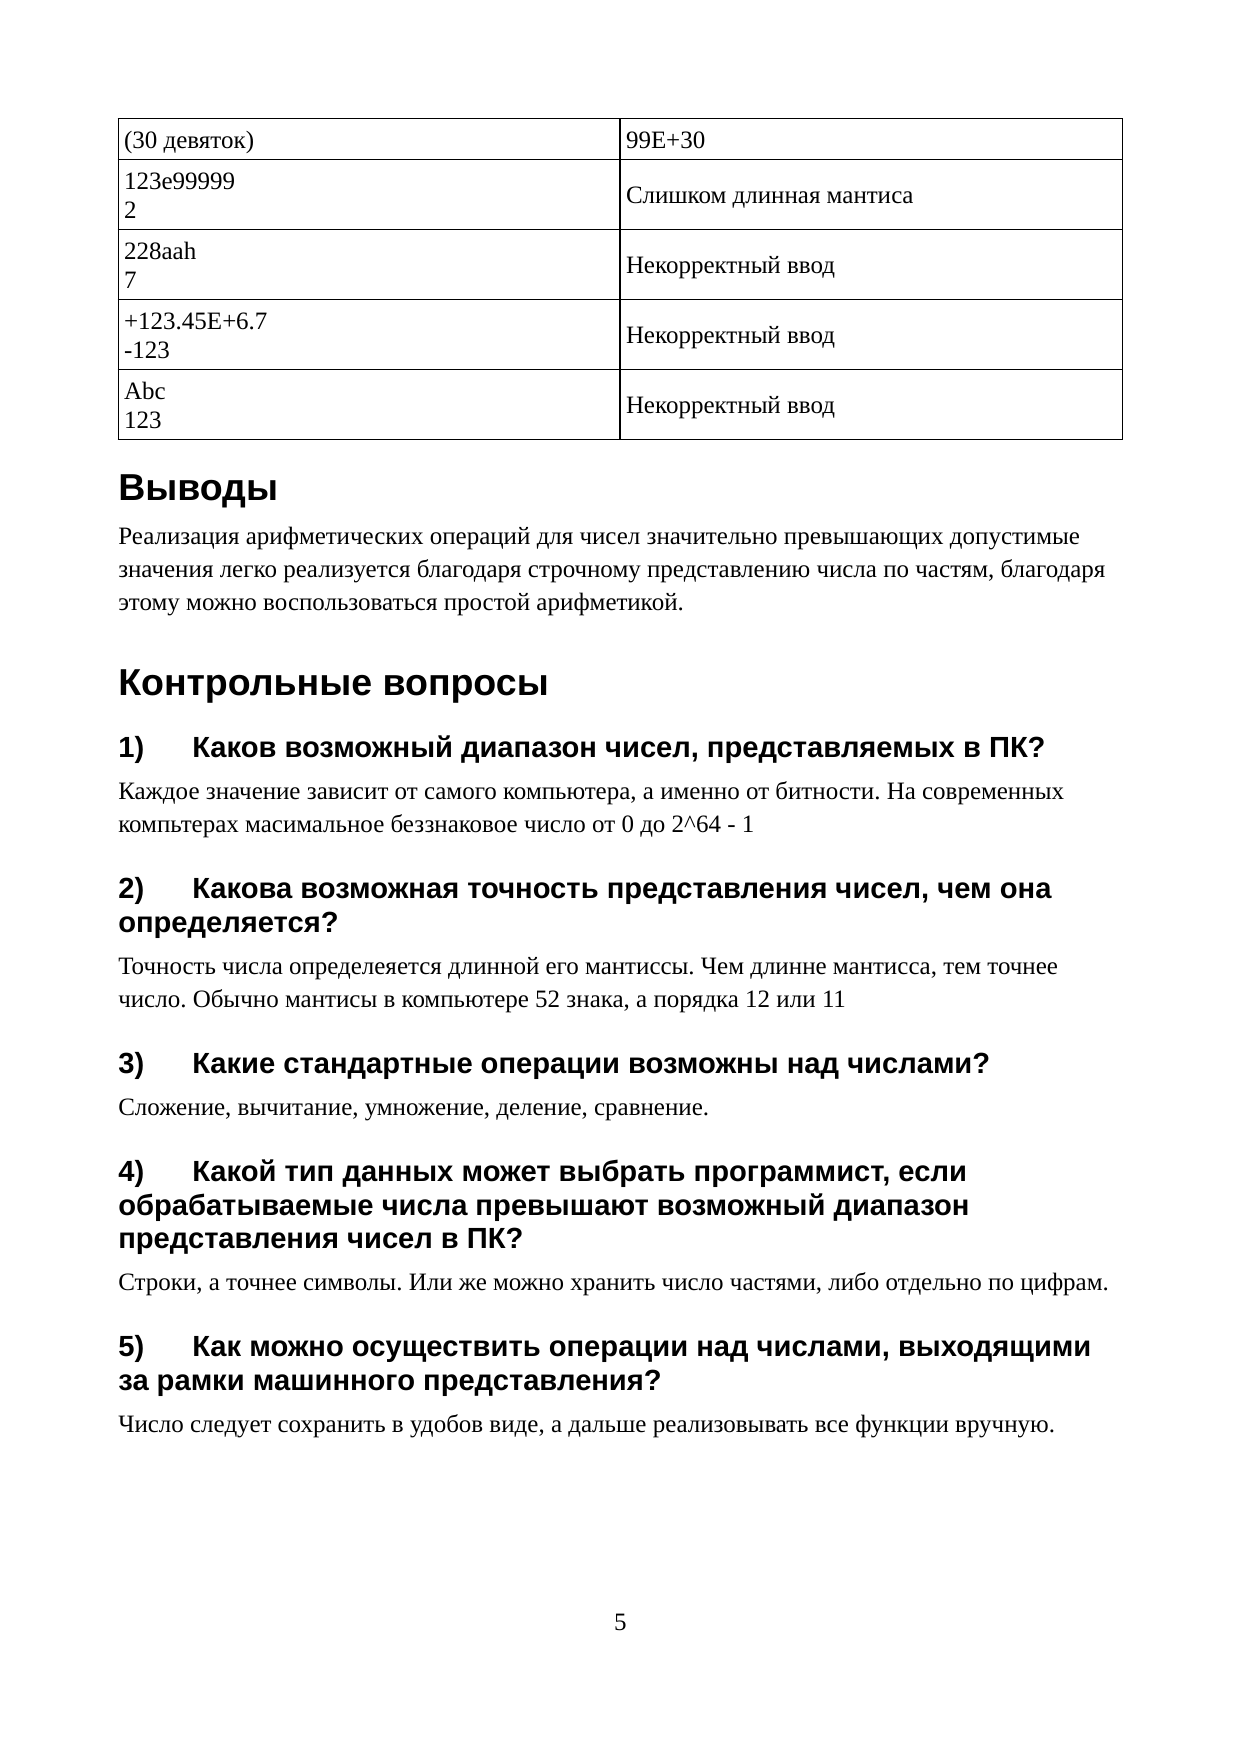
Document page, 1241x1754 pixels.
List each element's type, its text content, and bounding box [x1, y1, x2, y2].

subtitle Какой тип данных может выбрать программист, если обрабатываемые числа превышают возможный диапазон представления чисел в ПК? [118, 1154, 1122, 1255]
subtitle Каков возможный диапазон чисел, представляемых в ПК? [118, 730, 1122, 763]
table_cell 99E+30 [621, 119, 1122, 159]
subtitle Какие стандартные операции возможны над числами? [118, 1046, 1122, 1079]
table_cell Abc 123 [119, 370, 619, 439]
text Число следует сохранить в удобов виде, а дальше реализовывать все функции вручную. [118, 1409, 1122, 1438]
table_cell Некорректный ввод [621, 230, 1122, 299]
table_cell Слишком длинная мантиса [621, 160, 1122, 229]
text Строки, а точнее символы. Или же можно хранить число частями, либо отдельно по цифрам. [118, 1267, 1122, 1296]
subtitle Контрольные вопросы [118, 660, 1122, 703]
subtitle Выводы [118, 465, 1122, 508]
text Каждое значение зависит от самого компьютера, а именно от битности. На современных компьтерах масимальное беззнаковое число от 0 до 2^64 - 1 [118, 776, 1122, 838]
table_cell Некорректный ввод [621, 300, 1122, 369]
text Реализация арифметических операций для чисел значительно превышающих допустимые значения легко реализуется благодаря строчному представлению числа по частям, благодаря этому можно воспользоваться простой арифметикой. [118, 521, 1122, 616]
table_cell (30 девяток) [119, 119, 619, 159]
table_cell 228aah 7 [119, 230, 619, 299]
table_cell 123e99999 2 [119, 160, 619, 229]
subtitle Как можно осуществить операции над числами, выходящими за рамки машинного представления? [118, 1329, 1122, 1397]
subtitle Какова возможная точность представления чисел, чем она определяется? [118, 871, 1122, 938]
text Точность числа определеяется длинной его мантиссы. Чем длинне мантисса, тем точнее число. Обычно мантисы в компьютере 52 знака, а порядка 12 или 11 [118, 951, 1122, 1012]
text Сложение, вычитание, умножение, деление, сравнение. [118, 1092, 1122, 1121]
table_cell Некорректный ввод [621, 370, 1122, 439]
table_cell +123.45E+6.7 -123 [119, 300, 619, 369]
